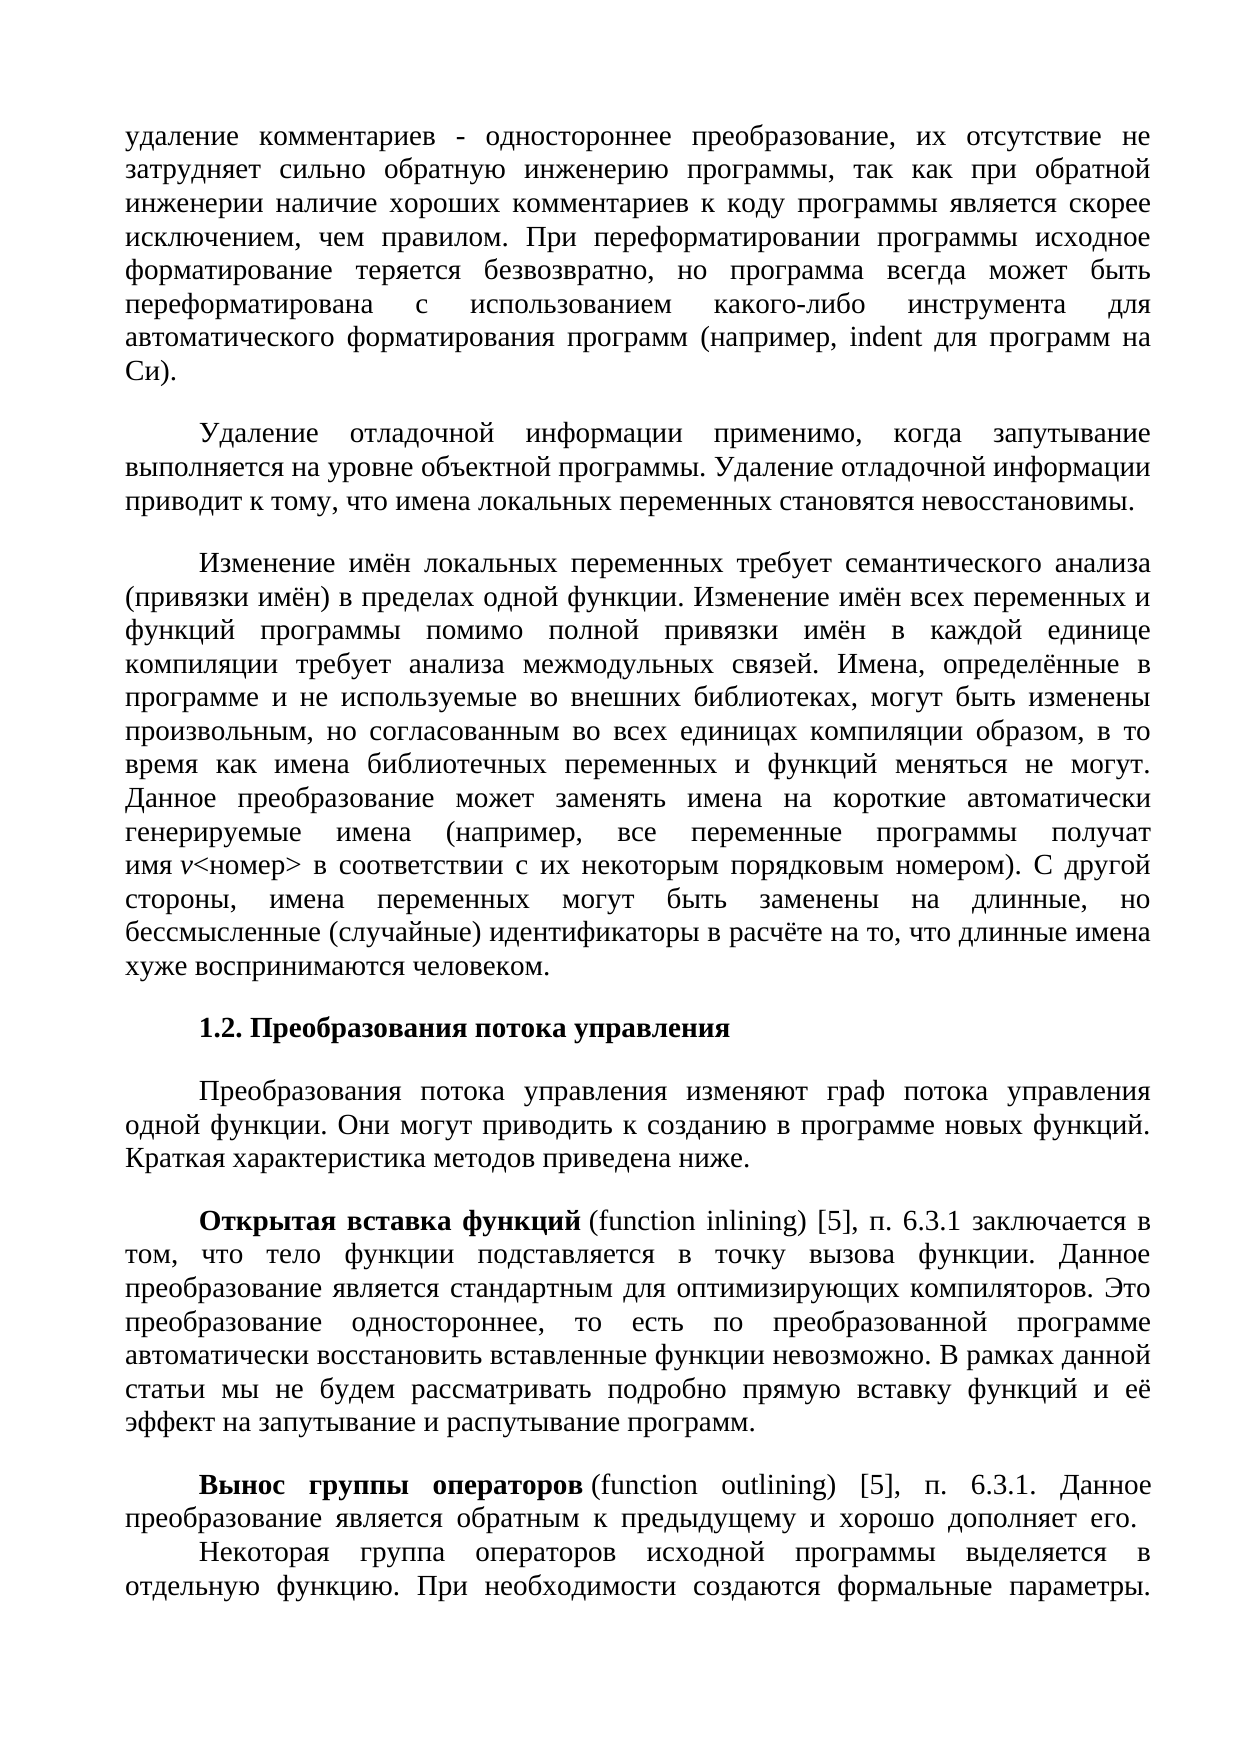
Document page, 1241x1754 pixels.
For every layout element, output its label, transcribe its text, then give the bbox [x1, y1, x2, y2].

text Вынос группы операторов (function outlining) [5], п. 6.3.1. Данное преобразование является обратным к предыдущему и хорошо дополняет его. Некоторая группа операторов исходной программы выделяется в отдельную функцию. При необходимости создаются формальные параметры. [125, 1467, 1152, 1601]
text Преобразования потока управления изменяют граф потока управления одной функции. Они могут приводить к созданию в программе новых функций. Краткая характеристика методов приведена ниже. [125, 1073, 1152, 1174]
text удаление комментариев - одностороннее преобразование, их отсутствие не затрудняет сильно обратную инженерию программы, так как при обратной инженерии наличие хороших комментариев к коду программы является скорее исключением, чем правилом. При переформатировании программы исходное форматирование теряется безвозвратно, но программа всегда может быть переформатирована с использованием какого-либо инструмента для автоматического форматирования программ (например, indent для программ на Си). [125, 118, 1152, 386]
text Открытая вставка функций (function inlining) [5], п. 6.3.1 заключается в том, что тело функции подставляется в точку вызова функции. Данное преобразование является стандартным для оптимизирующих компиляторов. Это преобразование одностороннее, то есть по преобразованной программе автоматически восстановить вставленные функции невозможно. В рамках данной статьи мы не будем рассматривать подробно прямую вставку функций и её эффект на запутывание и распутывание программ. [125, 1203, 1152, 1438]
text Изменение имён локальных переменных требует семантического анализа (привязки имён) в пределах одной функции. Изменение имён всех переменных и функций программы помимо полной привязки имён в каждой единице компиляции требует анализа межмодульных связей. Имена, определённые в программе и не используемые во внешних библиотеках, могут быть изменены произвольным, но согласованным во всех единицах компиляции образом, в то время как имена библиотечных переменных и функций меняться не могут. Данное преобразование может заменять имена на короткие автоматически генерируемые имена (например, все переменные программы получат имя v<номер> в соответствии с их некоторым порядковым номером). С другой стороны, имена переменных могут быть заменены на длинные, но бессмысленные (случайные) идентификаторы в расчёте на то, что длинные имена хуже воспринимаются человеком. [125, 545, 1152, 981]
text Удаление отладочной информации применимо, когда запутывание выполняется на уровне объектной программы. Удаление отладочной информации приводит к тому, что имена локальных переменных становятся невосстановимы. [125, 416, 1152, 516]
subtitle 1.2. Преобразования потока управления [125, 1011, 1152, 1044]
